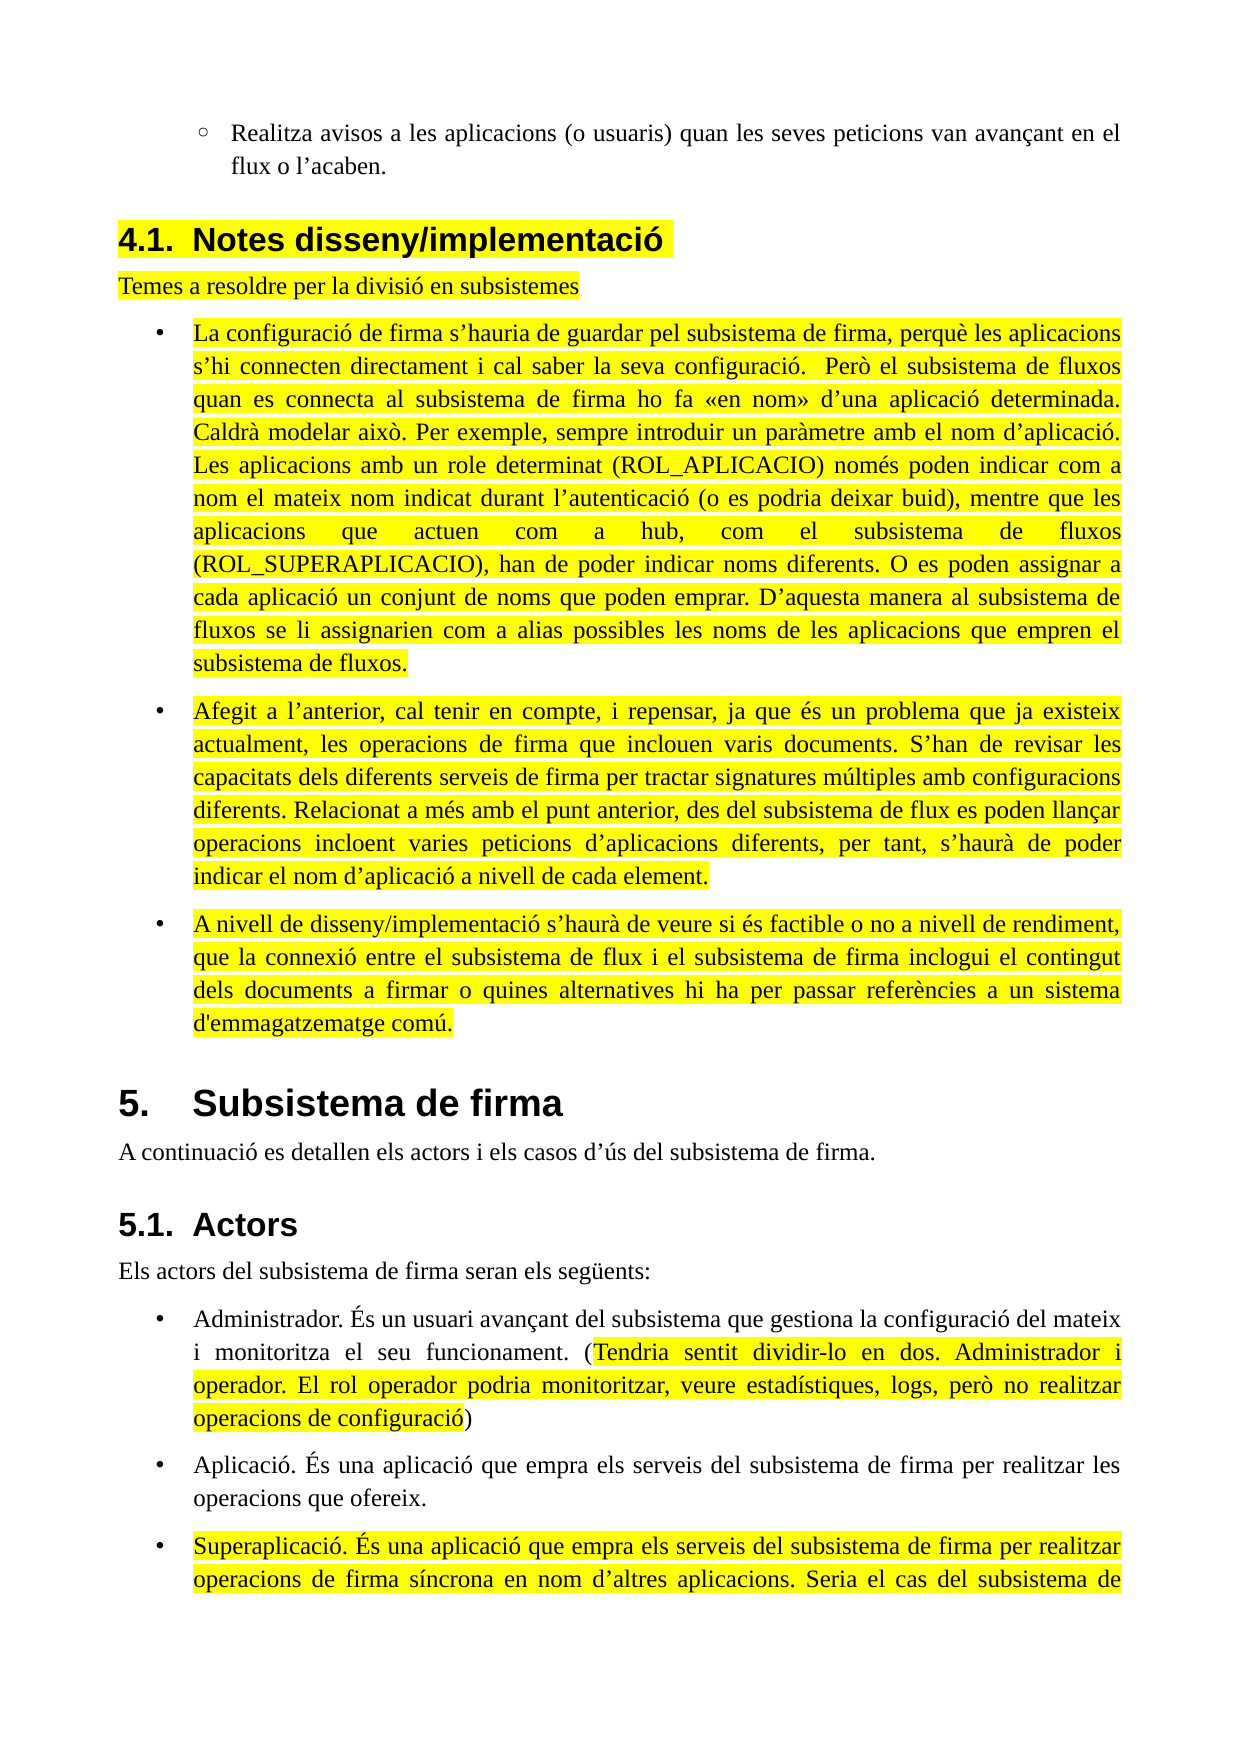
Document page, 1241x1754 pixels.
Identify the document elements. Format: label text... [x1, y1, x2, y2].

subtitle Subsistema de firma [118, 1081, 1122, 1124]
subtitle Actors [118, 1205, 1122, 1244]
list Afegit a l’anterior, cal tenir en compte, i repensar, ja que és un problema que ja existeix actualment, les operacions de firma que inclouen varis documents. S’han de revisar les capacitats dels diferents serveis de firma per tractar signatures múltiples amb configuracions diferents. Relacionat a més amb el punt anterior, des del subsistema de flux es poden llançar operacions incloent varies peticions d’aplicacions diferents, per tant, s’haurà de poder indicar el nom d’aplicació a nivell de cada element. [156, 696, 1122, 890]
list La configuració de firma s’hauria de guardar pel subsistema de firma, perquè les aplicacions s’hi connecten directament i cal saber la seva configuració. Però el subsistema de fluxos quan es connecta al subsistema de firma ho fa «en nom» d’una aplicació determinada. Caldrà modelar això. Per exemple, sempre introduir un paràmetre amb el nom d’aplicació. Les aplicacions amb un role determinat (ROL_APLICACIO) només poden indicar com a nom el mateix nom indicat durant l’autenticació (o es podria deixar buid), mentre que les aplicacions que actuen com a hub, com el subsistema de fluxos (ROL_SUPERAPLICACIO), han de poder indicar noms diferents. O es poden assignar a cada aplicació un conjunt de noms que poden emprar. D’aquesta manera al subsistema de fluxos se li assignarien com a alias possibles les noms de les aplicacions que empren el subsistema de fluxos. [156, 318, 1122, 677]
text A continuació es detallen els actors i els casos d’ús del subsistema de firma. [118, 1137, 1122, 1165]
text Temes a resoldre per la divisió en subsistemes [118, 271, 1122, 299]
list Aplicació. És una aplicació que empra els serveis del subsistema de firma per realitzar les operacions que ofereix. [156, 1451, 1122, 1512]
subtitle Notes disseny/implementació [118, 219, 1122, 258]
list Realitza avisos a les aplicacions (o usuaris) quan les seves peticions van avançant en el flux o l’acaben. [193, 118, 1122, 180]
text Els actors del subsistema de firma seran els següents: [118, 1256, 1122, 1285]
list Administrador. És un usuari avançant del subsistema que gestiona la configuració del mateix i monitoritza el seu funcionament. (Tendria sentit dividir-lo en dos. Administrador i operador. El rol operador podria monitoritzar, veure estadístiques, logs, però no realitzar operacions de configuració) [156, 1304, 1122, 1432]
list A nivell de disseny/implementació s’haurà de veure si és factible o no a nivell de rendiment, que la connexió entre el subsistema de flux i el subsistema de firma inclogui el contingut dels documents a firmar o quines alternatives hi ha per passar referències a un sistema d'emmagatzematge comú. [156, 909, 1122, 1037]
list Superaplicació. És una aplicació que empra els serveis del subsistema de firma per realitzar operacions de firma síncrona en nom d’altres aplicacions. Seria el cas del subsistema de [156, 1531, 1122, 1593]
